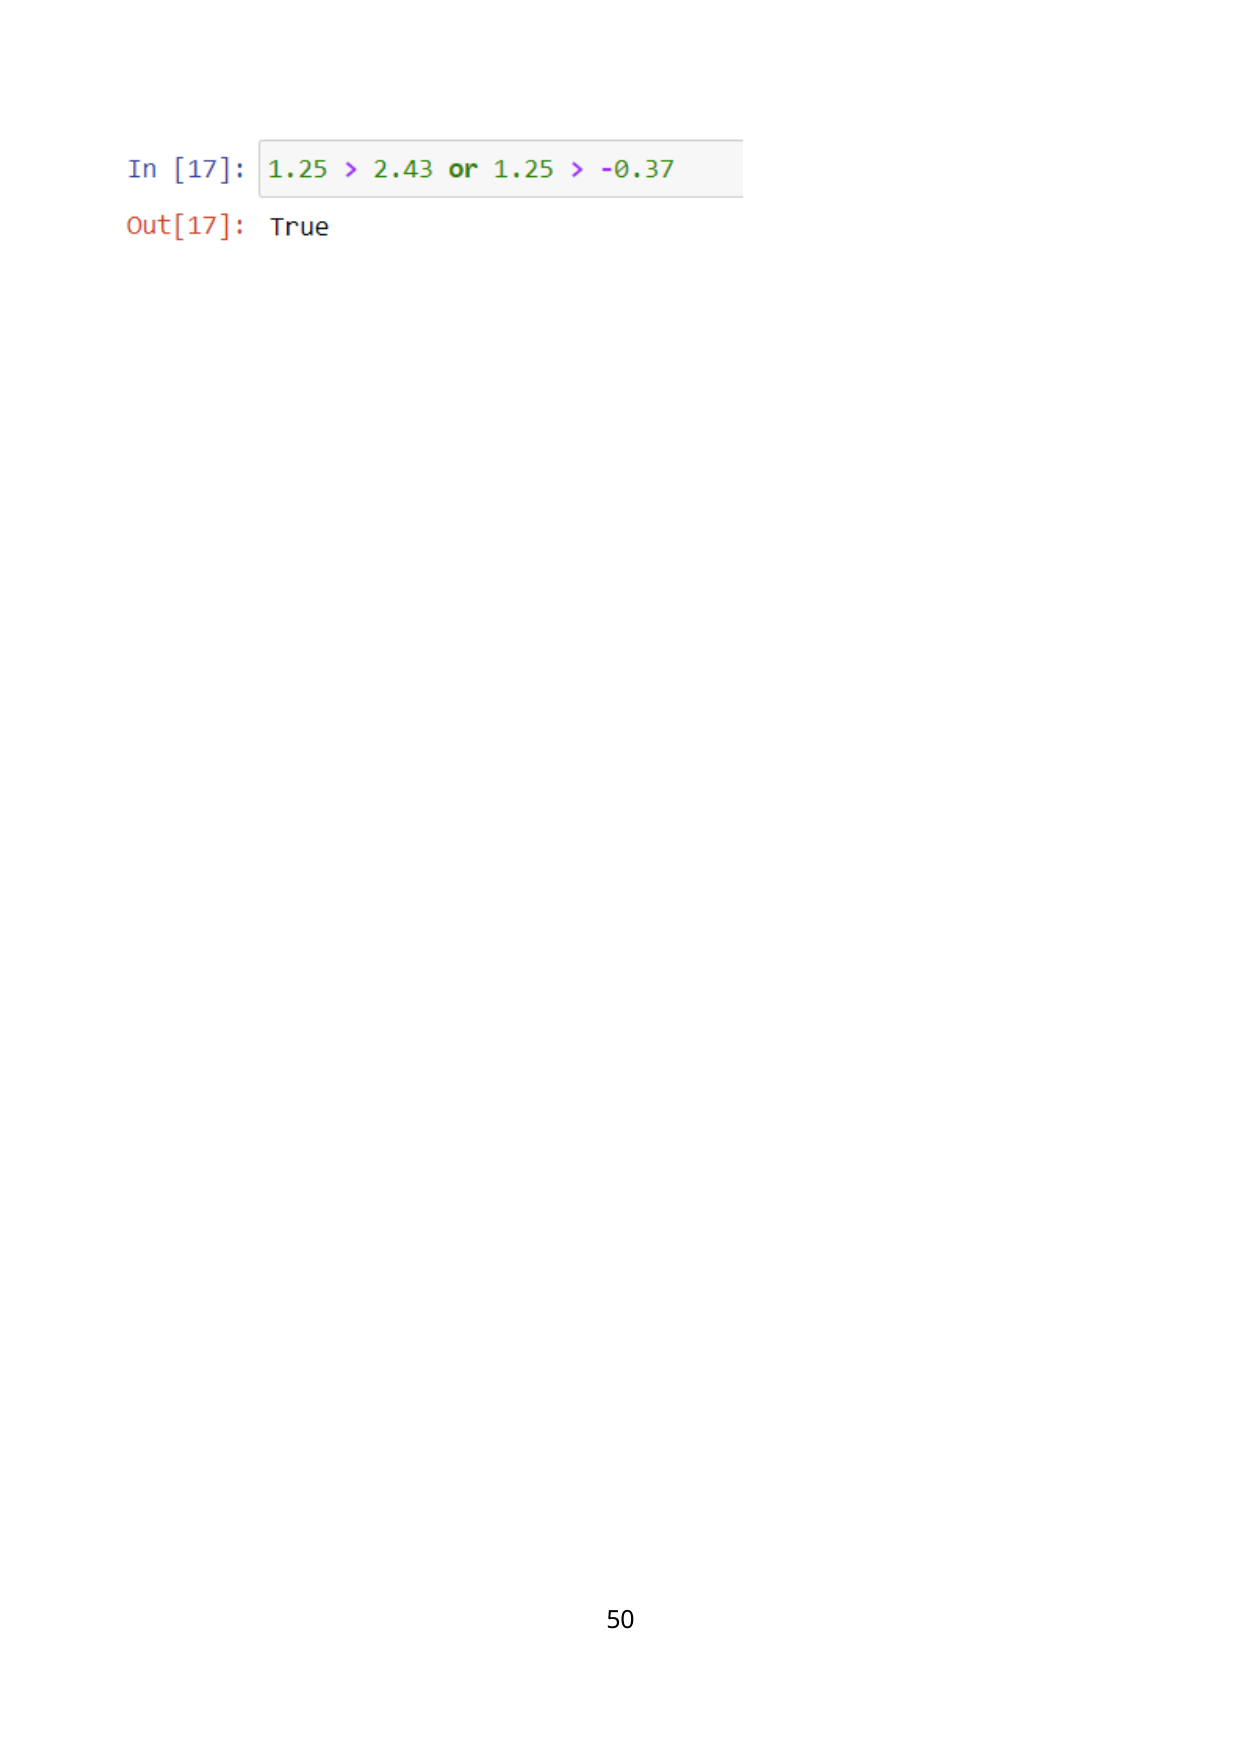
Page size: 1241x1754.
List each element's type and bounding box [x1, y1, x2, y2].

picture [118, 118, 744, 253]
